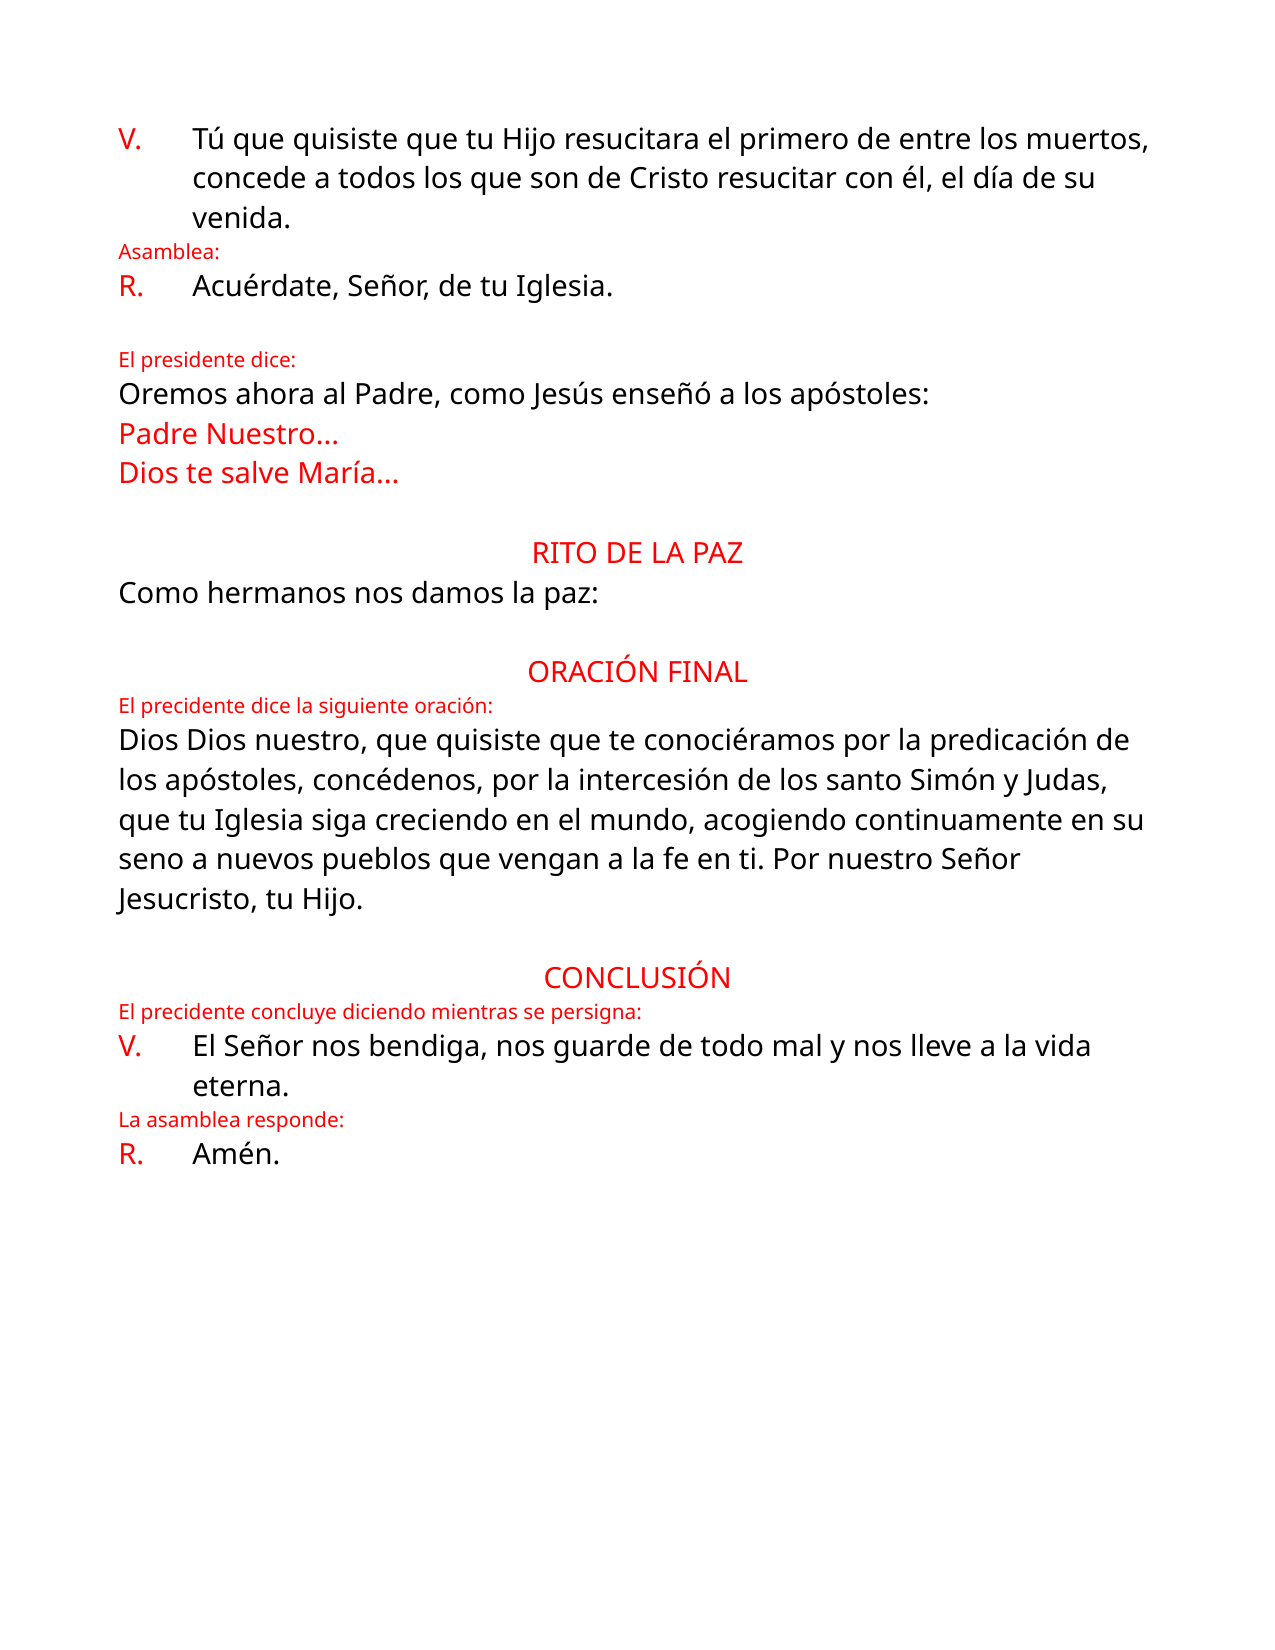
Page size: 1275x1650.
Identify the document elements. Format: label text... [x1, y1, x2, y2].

text El presidente dice: [118, 345, 1157, 373]
text Como hermanos nos damos la paz: [118, 572, 1157, 612]
text CONCLUSIÓN [118, 957, 1157, 997]
text R. Acuérdate, Señor, de tu Iglesia. [118, 266, 1157, 305]
text La asamblea responde: R. Amén. [118, 1105, 1157, 1173]
text Dios Dios nuestro, que quisiste que te conociéramos por la predicación de los apóstoles, concédenos, por la intercesión de los santo Simón y Judas, que tu Iglesia siga creciendo en el mundo, acogiendo continuamente en su seno a nuevos pueblos que vengan a la fe en ti. Por nuestro Señor Jesucristo, tu Hijo. [118, 719, 1157, 918]
text Dios te salve María... [118, 453, 1157, 492]
text RITO DE LA PAZ [118, 532, 1157, 572]
text Oremos ahora al Padre, como Jesús enseñó a los apóstoles: [118, 373, 1157, 413]
text Padre Nuestro... [118, 413, 1157, 453]
text V. Tú que quisiste que tu Hijo resucitara el primero de entre los muertos, concede a todos los que son de Cristo resucitar con él, el día de su venida. [118, 118, 1157, 237]
text ORACIÓN FINAL [118, 651, 1157, 691]
text V. El Señor nos bendiga, nos guarde de todo mal y nos lleve a la vida eterna. [118, 1026, 1157, 1105]
text El precidente dice la siguiente oración: [118, 691, 1157, 719]
text Asamblea: [118, 237, 1157, 266]
text El precidente concluye diciendo mientras se persigna: [118, 997, 1157, 1026]
